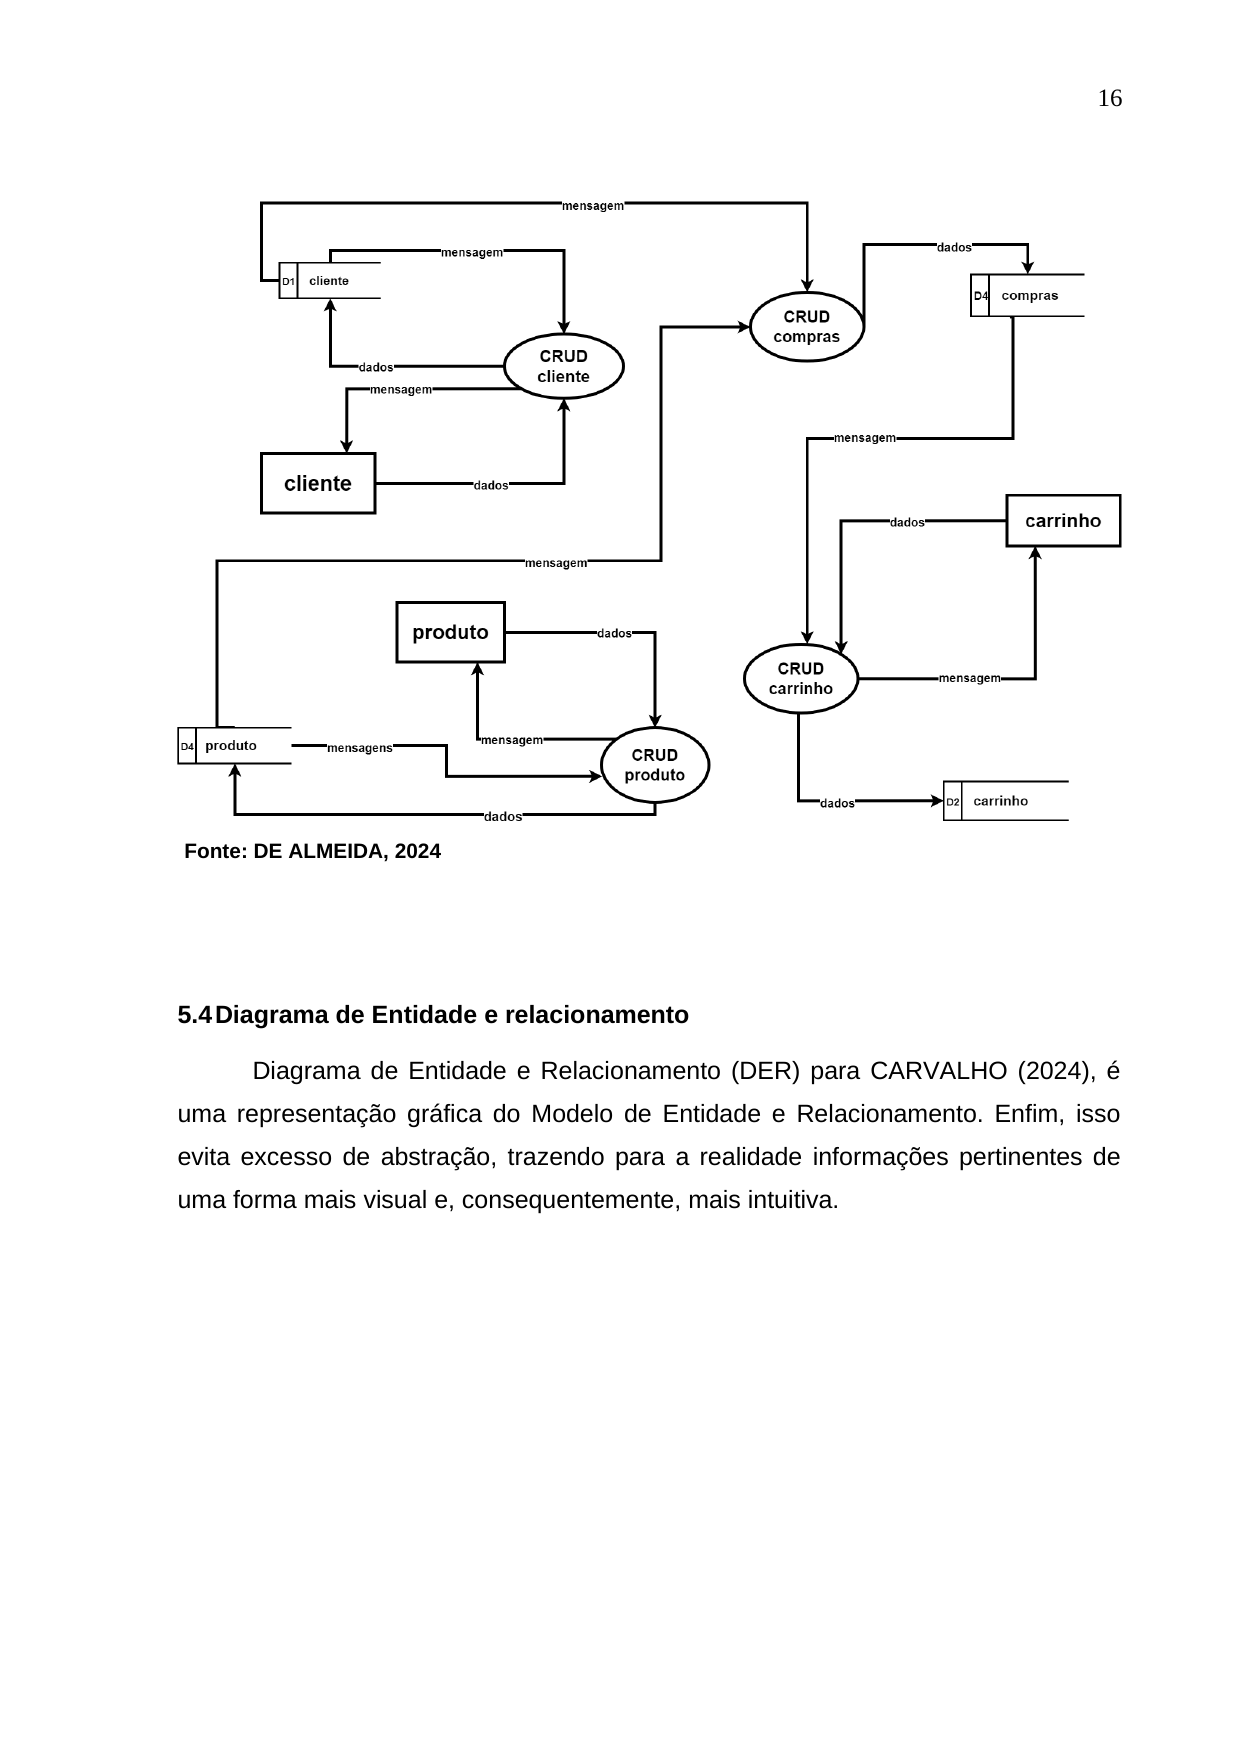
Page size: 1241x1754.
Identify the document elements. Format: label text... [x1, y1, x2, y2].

subtitle Diagrama de Entidade e relacionamento [177, 1000, 1122, 1029]
text Diagrama de Entidade e Relacionamento (DER) para CARVALHO (2024), é uma representação gráfica do Modelo de Entidade e Relacionamento. Enfim, isso evita excesso de abstração, trazendo para a realidade informações pertinentes de uma forma mais visual e, consequentemente, mais intuitiva. [177, 1056, 1122, 1214]
text Fonte: DE ALMEIDA, 2024 [177, 839, 1122, 863]
picture [177, 197, 1122, 825]
